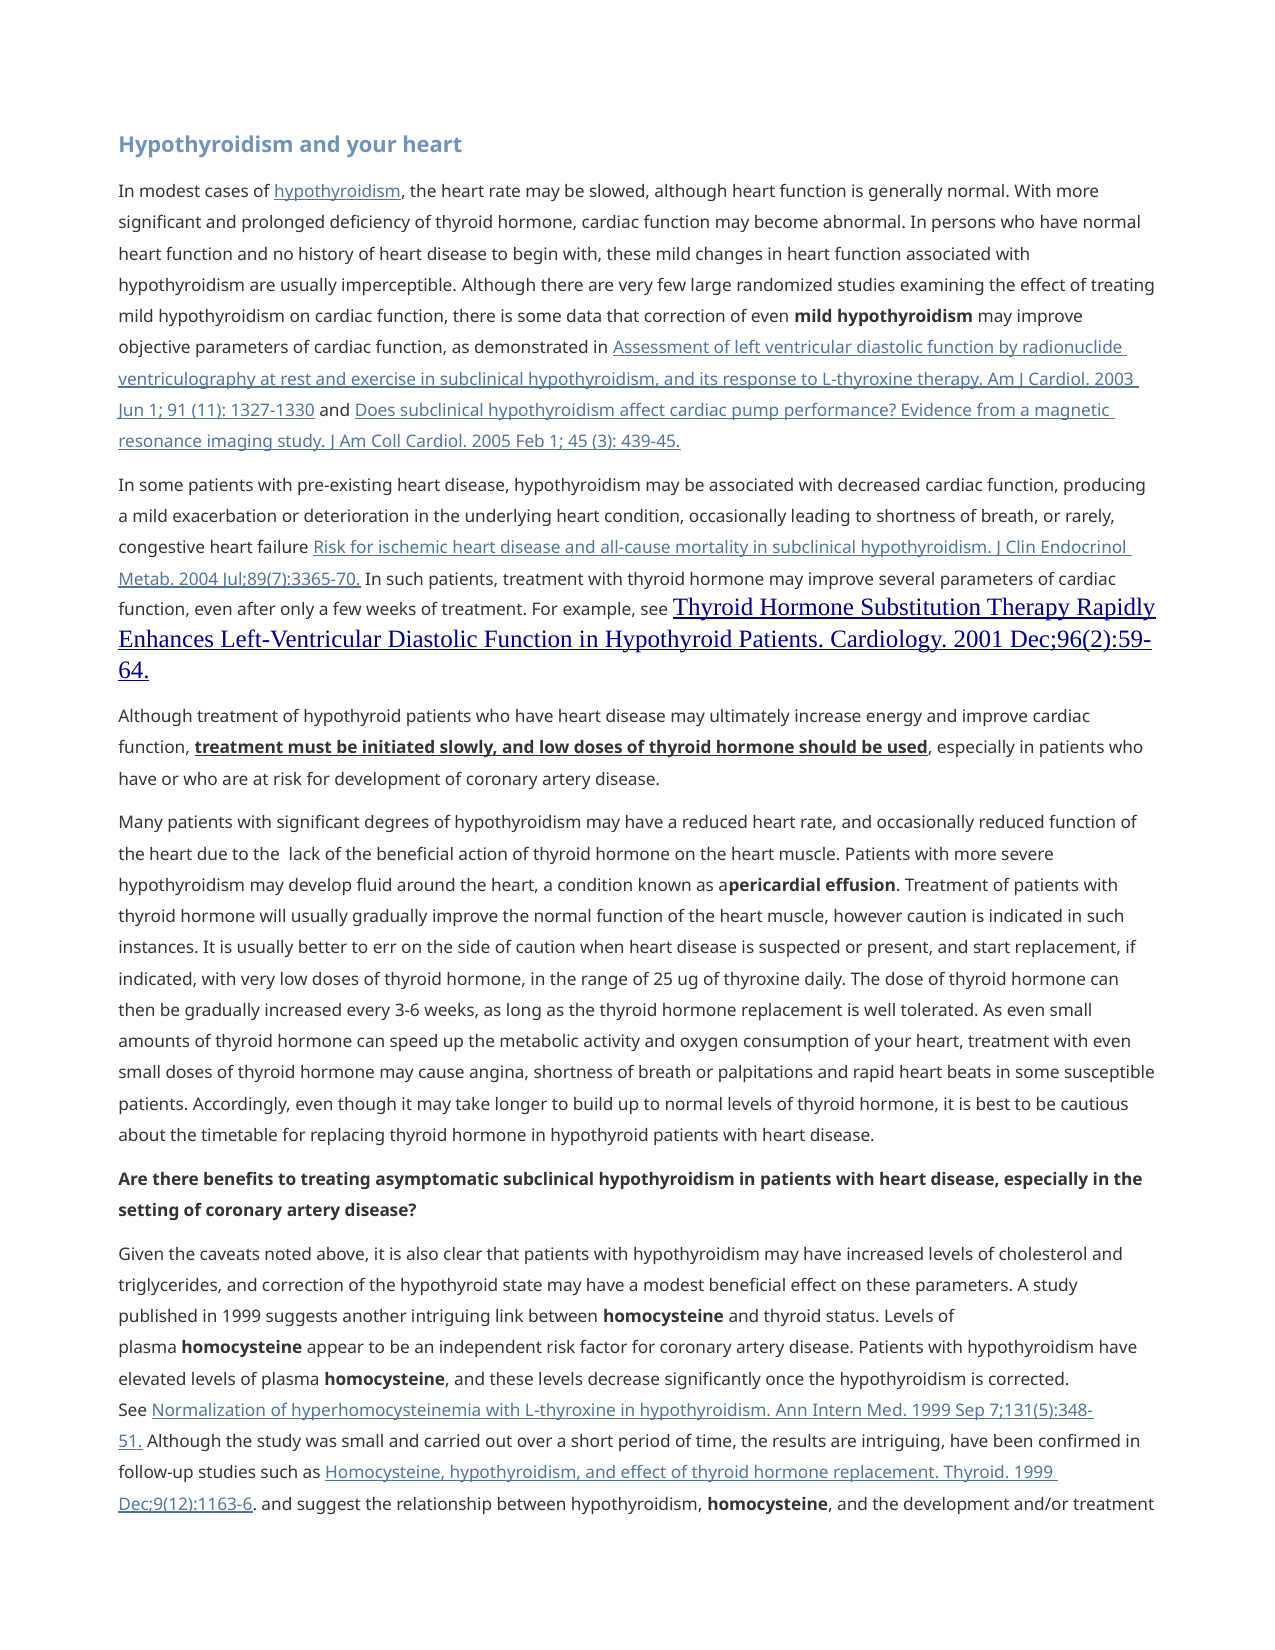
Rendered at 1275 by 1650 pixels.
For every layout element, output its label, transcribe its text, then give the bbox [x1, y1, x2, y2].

text Although treatment of hypothyroid patients who have heart disease may ultimately increase energy and improve cardiac function, treatment must be initiated slowly, and low doses of thyroid hormone should be used, especially in patients who have or who are at risk for development of coronary artery disease. [118, 696, 1157, 790]
text In some patients with pre-existing heart disease, hypothyroidism may be associated with decreased cardiac function, producing a mild exacerbation or deterioration in the underlying heart condition, occasionally leading to shortness of breath, or rarely, congestive heart failure Risk for ischemic heart disease and all-cause mortality in subclinical hypothyroidism. J Clin Endocrinol Metab. 2004 Jul;89(7):3365-70. In such patients, treatment with thyroid hormone may improve several parameters of cardiac function, even after only a few weeks of treatment. For example, see Thyroid Hormone Substitution Therapy Rapidly Enhances Left-Ventricular Diastolic Function in Hypothyroid Patients. Cardiology. 2001 Dec;96(2):59-64. [118, 465, 1157, 684]
text Are there benefits to treating asymptomatic subclinical hypothyroidism in patients with heart disease, especially in the setting of coronary artery disease? [118, 1159, 1157, 1221]
text Given the caveats noted above, it is also clear that patients with hypothyroidism may have increased levels of cholesterol and triglycerides, and correction of the hypothyroid state may have a modest beneficial effect on these parameters. A study published in 1999 suggests another intriguing link between homocysteine and thyroid status. Levels of plasma homocysteine appear to be an independent risk factor for coronary artery disease. Patients with hypothyroidism have elevated levels of plasma homocysteine, and these levels decrease significantly once the hypothyroidism is corrected. See Normalization of hyperhomocysteinemia with L-thyroxine in hypothyroidism. Ann Intern Med. 1999 Sep 7;131(5):348-51. Although the study was small and carried out over a short period of time, the results are intriguing, have been confirmed in follow-up studies such as Homocysteine, hypothyroidism, and effect of thyroid hormone replacement. Thyroid. 1999 Dec;9(12):1163-6. and suggest the relationship between hypothyroidism, homocysteine, and the development and/or treatment [118, 1234, 1157, 1515]
text In modest cases of hypothyroidism, the heart rate may be slowed, although heart function is generally normal. With more significant and prolonged deficiency of thyroid hormone, cardiac function may become abnormal. In persons who have normal heart function and no history of heart disease to begin with, these mild changes in heart function associated with hypothyroidism are usually imperceptible. Although there are very few large randomized studies examining the effect of treating mild hypothyroidism on cardiac function, there is some data that correction of even mild hypothyroidism may improve objective parameters of cardiac function, as demonstrated in Assessment of left ventricular diastolic function by radionuclide ventriculography at rest and exercise in subclinical hypothyroidism, and its response to L-thyroxine therapy. Am J Cardiol. 2003 Jun 1; 91 (11): 1327-1330 and Does subclinical hypothyroidism affect cardiac pump performance? Evidence from a magnetic resonance imaging study. J Am Coll Cardiol. 2005 Feb 1; 45 (3): 439-45. [118, 171, 1157, 452]
text Many patients with significant degrees of hypothyroidism may have a reduced heart rate, and occasionally reduced function of the heart due to the lack of the beneficial action of thyroid hormone on the heart muscle. Patients with more severe hypothyroidism may develop fluid around the heart, a condition known as apericardial effusion. Treatment of patients with thyroid hormone will usually gradually improve the normal function of the heart muscle, however caution is indicated in such instances. It is usually better to err on the side of caution when heart disease is suspected or present, and start replacement, if indicated, with very low doses of thyroid hormone, in the range of 25 ug of thyroxine daily. The dose of thyroid hormone can then be gradually increased every 3-6 weeks, as long as the thyroid hormone replacement is well tolerated. As even small amounts of thyroid hormone can speed up the metabolic activity and oxygen consumption of your heart, treatment with even small doses of thyroid hormone may cause angina, shortness of breath or palpitations and rapid heart beats in some susceptible patients. Accordingly, even though it may take longer to build up to normal levels of thyroid hormone, it is best to be cautious about the timetable for replacing thyroid hormone in hypothyroid patients with heart disease. [118, 802, 1157, 1146]
subtitle Hypothyroidism and your heart [118, 118, 1157, 159]
